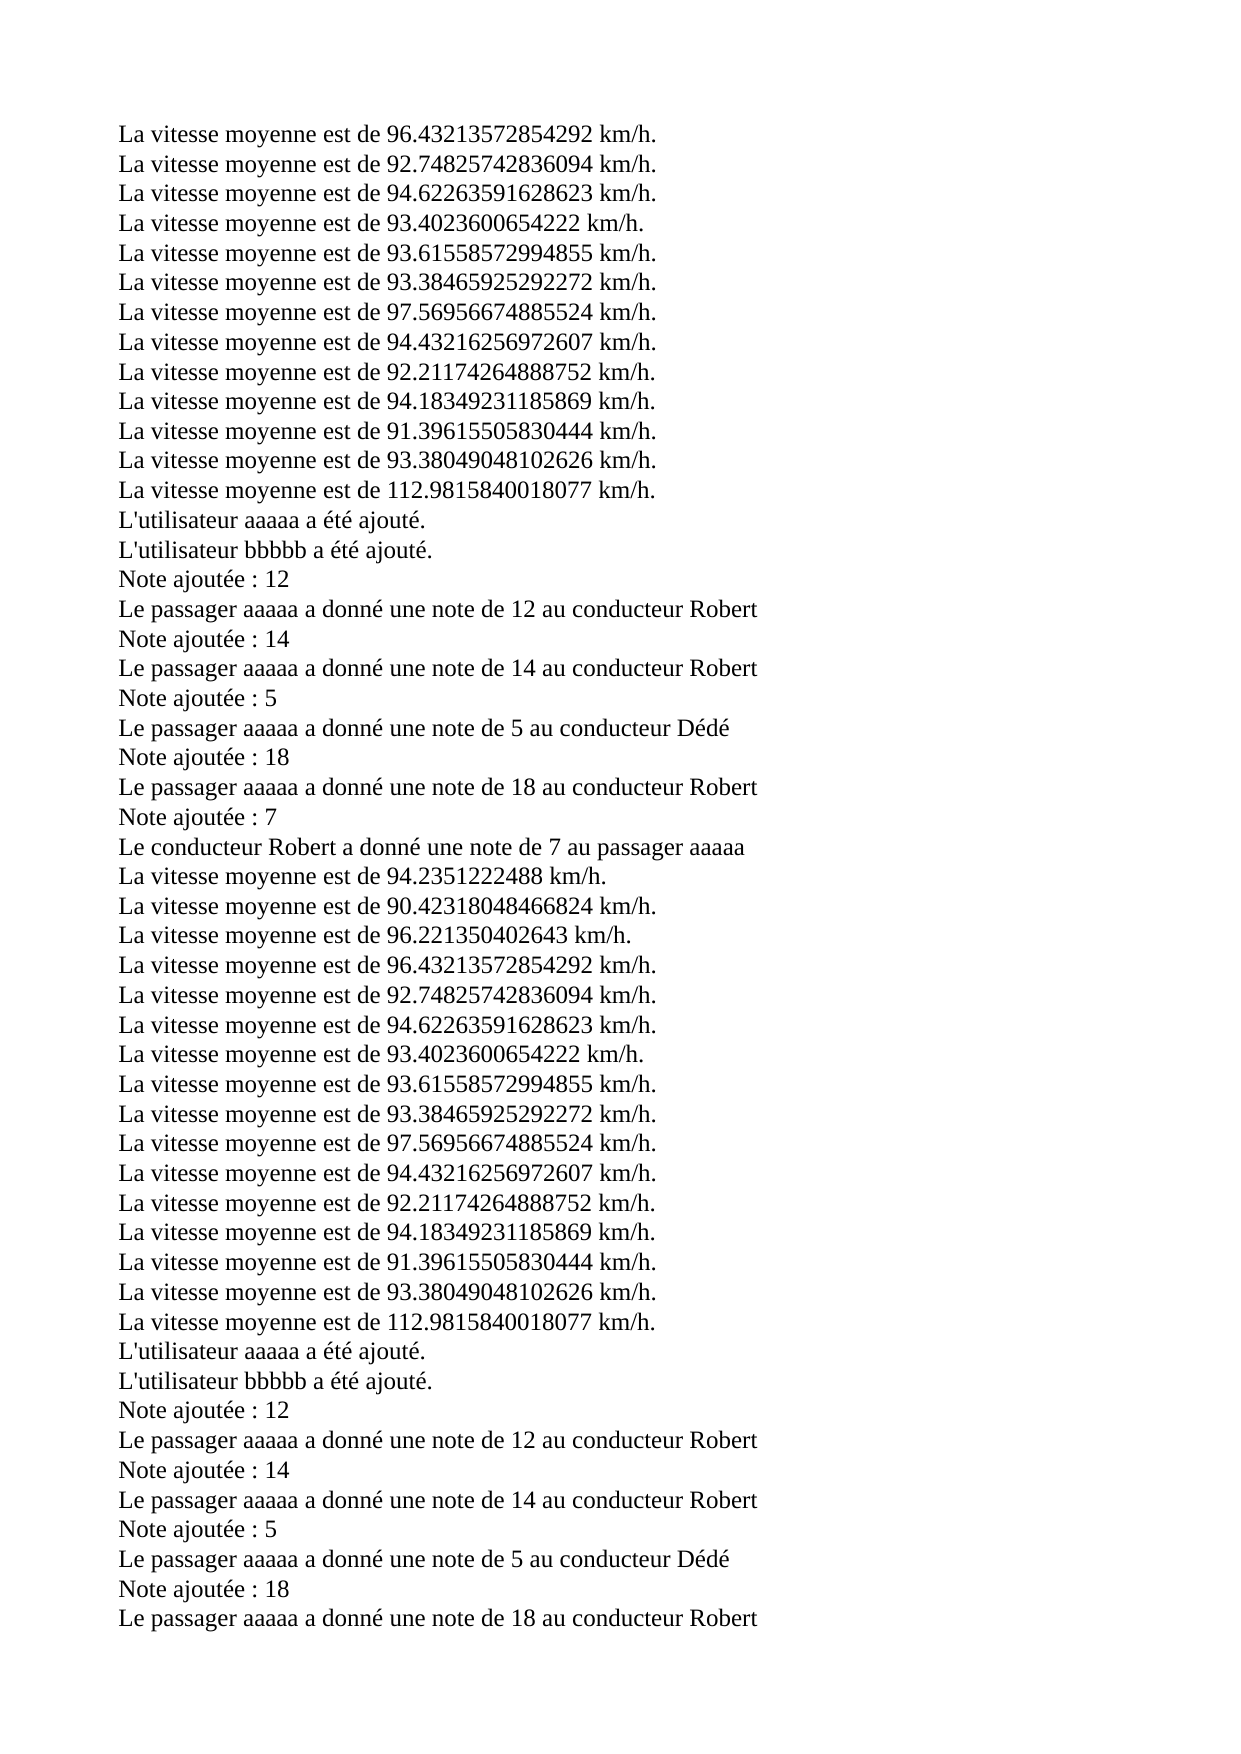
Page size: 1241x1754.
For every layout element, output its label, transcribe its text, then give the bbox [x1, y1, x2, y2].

text Le passager aaaaa a donné une note de 14 au conducteur Robert [118, 1484, 1122, 1513]
text Le passager aaaaa a donné une note de 14 au conducteur Robert [118, 652, 1122, 682]
text Le passager aaaaa a donné une note de 12 au conducteur Robert [118, 593, 1122, 623]
text Note ajoutée : 18 [118, 742, 1122, 771]
text L'utilisateur bbbbb a été ajouté. [118, 1365, 1122, 1395]
text La vitesse moyenne est de 93.4023600654222 km/h. [118, 1038, 1122, 1068]
text Le passager aaaaa a donné une note de 5 au conducteur Dédé [118, 712, 1122, 742]
text L'utilisateur aaaaa a été ajouté. [118, 504, 1122, 534]
text Le passager aaaaa a donné une note de 18 au conducteur Robert [118, 771, 1122, 801]
text La vitesse moyenne est de 93.4023600654222 km/h. [118, 207, 1122, 237]
text La vitesse moyenne est de 94.2351222488 km/h. [118, 860, 1122, 890]
text La vitesse moyenne est de 94.62263591628623 km/h. [118, 177, 1122, 207]
text La vitesse moyenne est de 93.38049048102626 km/h. [118, 445, 1122, 474]
text Note ajoutée : 14 [118, 623, 1122, 652]
text La vitesse moyenne est de 112.9815840018077 km/h. [118, 1306, 1122, 1335]
text La vitesse moyenne est de 94.43216256972607 km/h. [118, 326, 1122, 356]
text Le passager aaaaa a donné une note de 18 au conducteur Robert [118, 1602, 1122, 1632]
text La vitesse moyenne est de 93.38465925292272 km/h. [118, 267, 1122, 296]
text La vitesse moyenne est de 94.18349231185869 km/h. [118, 385, 1122, 415]
text Note ajoutée : 5 [118, 682, 1122, 712]
text La vitesse moyenne est de 93.38465925292272 km/h. [118, 1098, 1122, 1127]
text La vitesse moyenne est de 94.62263591628623 km/h. [118, 1009, 1122, 1038]
text La vitesse moyenne est de 97.56956674885524 km/h. [118, 1127, 1122, 1157]
text Note ajoutée : 12 [118, 1395, 1122, 1424]
text La vitesse moyenne est de 92.74825742836094 km/h. [118, 979, 1122, 1009]
text La vitesse moyenne est de 112.9815840018077 km/h. [118, 474, 1122, 504]
text La vitesse moyenne est de 94.18349231185869 km/h. [118, 1217, 1122, 1246]
text La vitesse moyenne est de 92.74825742836094 km/h. [118, 148, 1122, 177]
text Note ajoutée : 12 [118, 563, 1122, 593]
text La vitesse moyenne est de 92.21174264888752 km/h. [118, 356, 1122, 385]
text La vitesse moyenne est de 96.221350402643 km/h. [118, 920, 1122, 949]
text Le conducteur Robert a donné une note de 7 au passager aaaaa [118, 831, 1122, 860]
text L'utilisateur bbbbb a été ajouté. [118, 534, 1122, 563]
text L'utilisateur aaaaa a été ajouté. [118, 1335, 1122, 1365]
text La vitesse moyenne est de 91.39615505830444 km/h. [118, 1246, 1122, 1276]
text La vitesse moyenne est de 91.39615505830444 km/h. [118, 415, 1122, 445]
text La vitesse moyenne est de 96.43213572854292 km/h. [118, 949, 1122, 979]
text Note ajoutée : 18 [118, 1573, 1122, 1602]
text Note ajoutée : 7 [118, 801, 1122, 831]
text La vitesse moyenne est de 93.61558572994855 km/h. [118, 237, 1122, 267]
text La vitesse moyenne est de 96.43213572854292 km/h. [118, 118, 1122, 148]
text La vitesse moyenne est de 92.21174264888752 km/h. [118, 1187, 1122, 1217]
text Note ajoutée : 14 [118, 1454, 1122, 1484]
text La vitesse moyenne est de 94.43216256972607 km/h. [118, 1157, 1122, 1187]
text La vitesse moyenne est de 90.42318048466824 km/h. [118, 890, 1122, 920]
text Le passager aaaaa a donné une note de 5 au conducteur Dédé [118, 1543, 1122, 1573]
text La vitesse moyenne est de 97.56956674885524 km/h. [118, 296, 1122, 326]
text Le passager aaaaa a donné une note de 12 au conducteur Robert [118, 1424, 1122, 1454]
text La vitesse moyenne est de 93.61558572994855 km/h. [118, 1068, 1122, 1098]
text La vitesse moyenne est de 93.38049048102626 km/h. [118, 1276, 1122, 1306]
text Note ajoutée : 5 [118, 1513, 1122, 1543]
